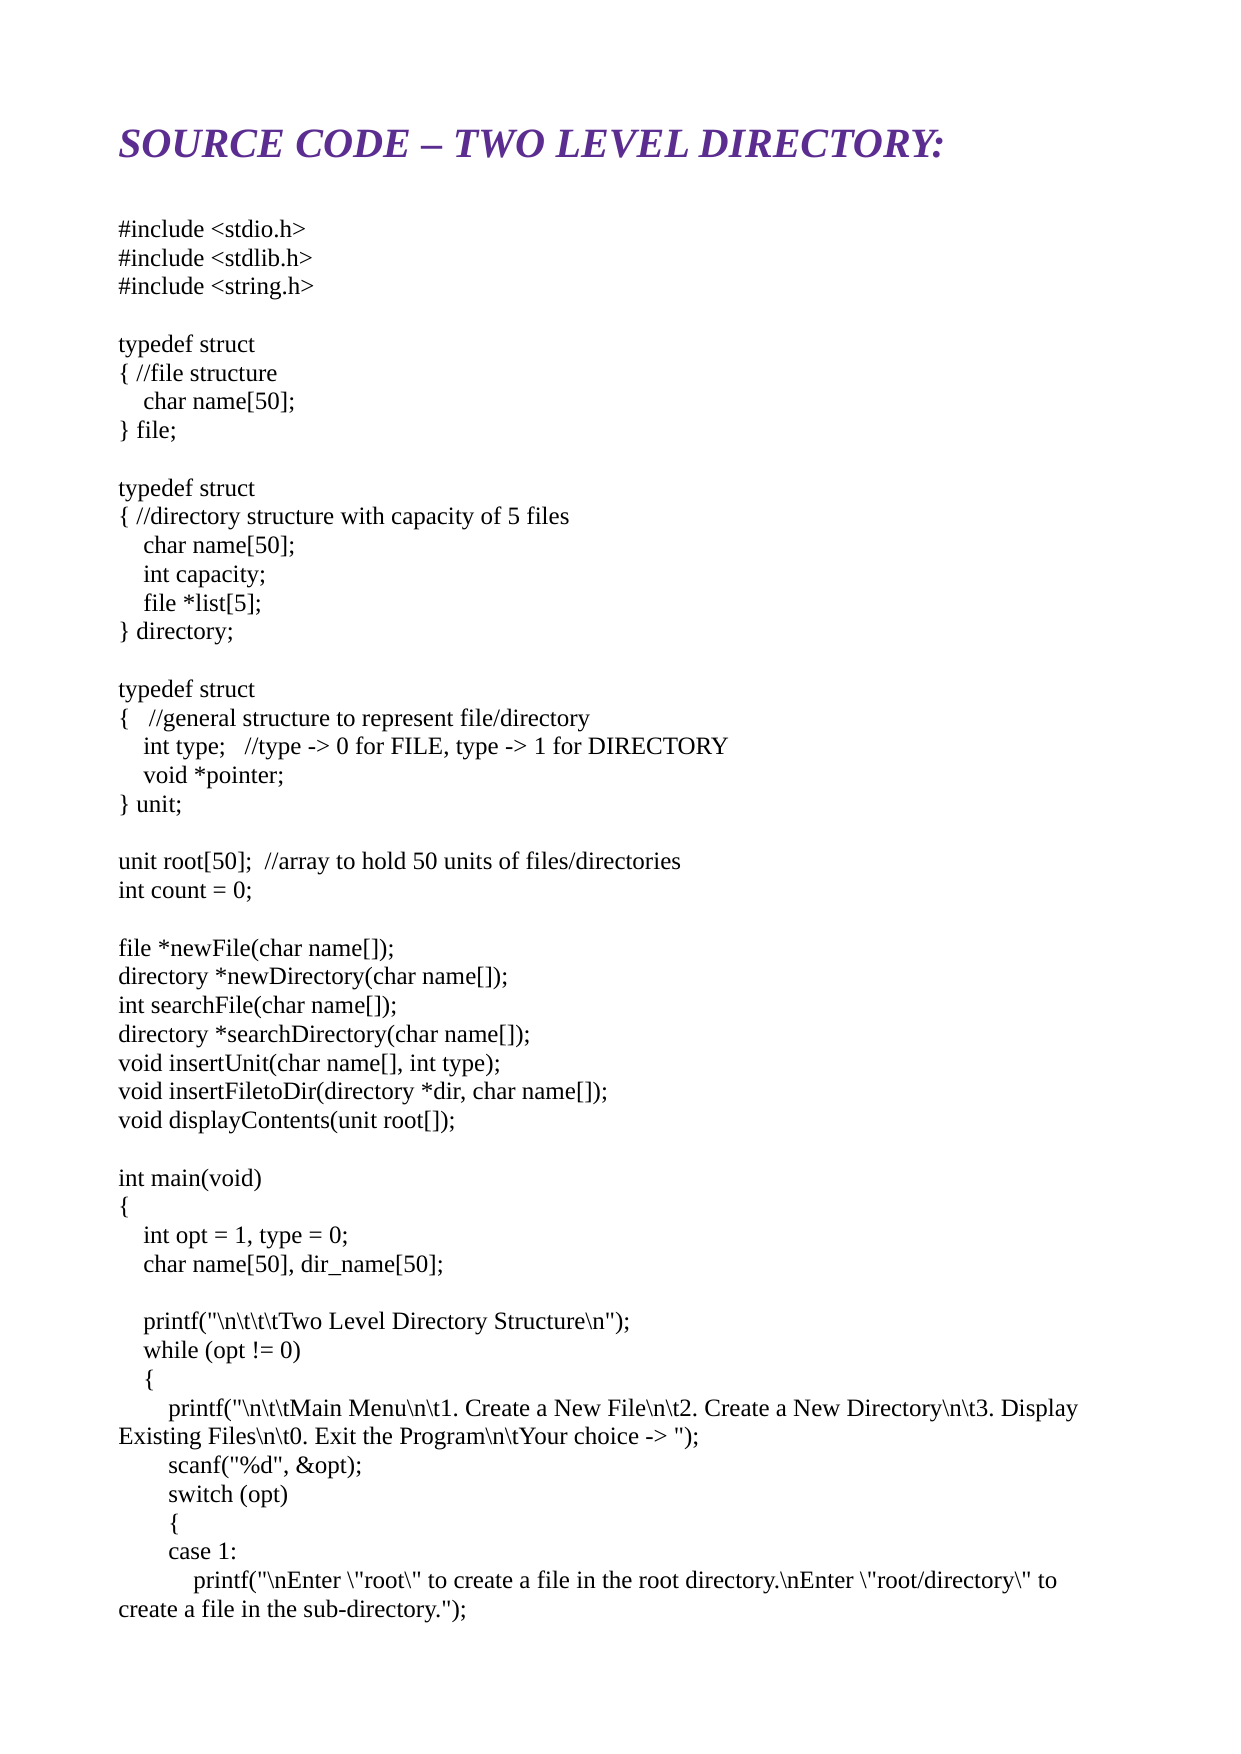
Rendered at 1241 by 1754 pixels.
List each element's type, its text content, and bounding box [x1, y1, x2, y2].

text int main(void) [118, 1163, 1122, 1191]
text while (opt != 0) [118, 1335, 1122, 1364]
text printf("\n\t\t\tTwo Level Directory Structure\n"); [118, 1306, 1122, 1335]
text } unit; [118, 789, 1122, 818]
text char name[50]; [118, 386, 1122, 415]
text int capacity; [118, 559, 1122, 588]
text void *pointer; [118, 760, 1122, 789]
text int type; //type -> 0 for FILE, type -> 1 for DIRECTORY [118, 731, 1122, 760]
text void insertUnit(char name[], int type); [118, 1048, 1122, 1076]
text { [118, 1508, 1122, 1536]
text { [118, 1364, 1122, 1393]
text int count = 0; [118, 875, 1122, 904]
text #include <stdio.h> [118, 214, 1122, 243]
text int opt = 1, type = 0; [118, 1220, 1122, 1249]
text switch (opt) [118, 1479, 1122, 1508]
text char name[50]; [118, 530, 1122, 559]
text printf("\nEnter \"root\" to create a file in the root directory.\nEnter \"root/directory\" to create a file in the sub-directory."); [118, 1565, 1122, 1623]
text void insertFiletoDir(directory *dir, char name[]); [118, 1076, 1122, 1105]
text { [118, 1191, 1122, 1220]
text SOURCE CODE – TWO LEVEL DIRECTORY: [118, 118, 1122, 166]
text char name[50], dir_name[50]; [118, 1249, 1122, 1278]
text int searchFile(char name[]); [118, 990, 1122, 1019]
text typedef struct [118, 473, 1122, 501]
text scanf("%d", &opt); [118, 1450, 1122, 1479]
text } directory; [118, 616, 1122, 645]
text #include <string.h> [118, 271, 1122, 300]
text } file; [118, 415, 1122, 444]
text file *newFile(char name[]); [118, 933, 1122, 961]
text directory *searchDirectory(char name[]); [118, 1019, 1122, 1048]
text unit root[50]; //array to hold 50 units of files/directories [118, 846, 1122, 875]
text { //directory structure with capacity of 5 files [118, 501, 1122, 530]
text directory *newDirectory(char name[]); [118, 961, 1122, 990]
text typedef struct [118, 674, 1122, 703]
text void displayContents(unit root[]); [118, 1105, 1122, 1134]
text typedef struct [118, 329, 1122, 358]
text case 1: [118, 1536, 1122, 1565]
text file *list[5]; [118, 588, 1122, 616]
text { //file structure [118, 358, 1122, 386]
text { //general structure to represent file/directory [118, 703, 1122, 731]
text printf("\n\t\tMain Menu\n\t1. Create a New File\n\t2. Create a New Directory\n\t3. Display Existing Files\n\t0. Exit the Program\n\tYour choice -> "); [118, 1393, 1122, 1450]
text #include <stdlib.h> [118, 243, 1122, 271]
